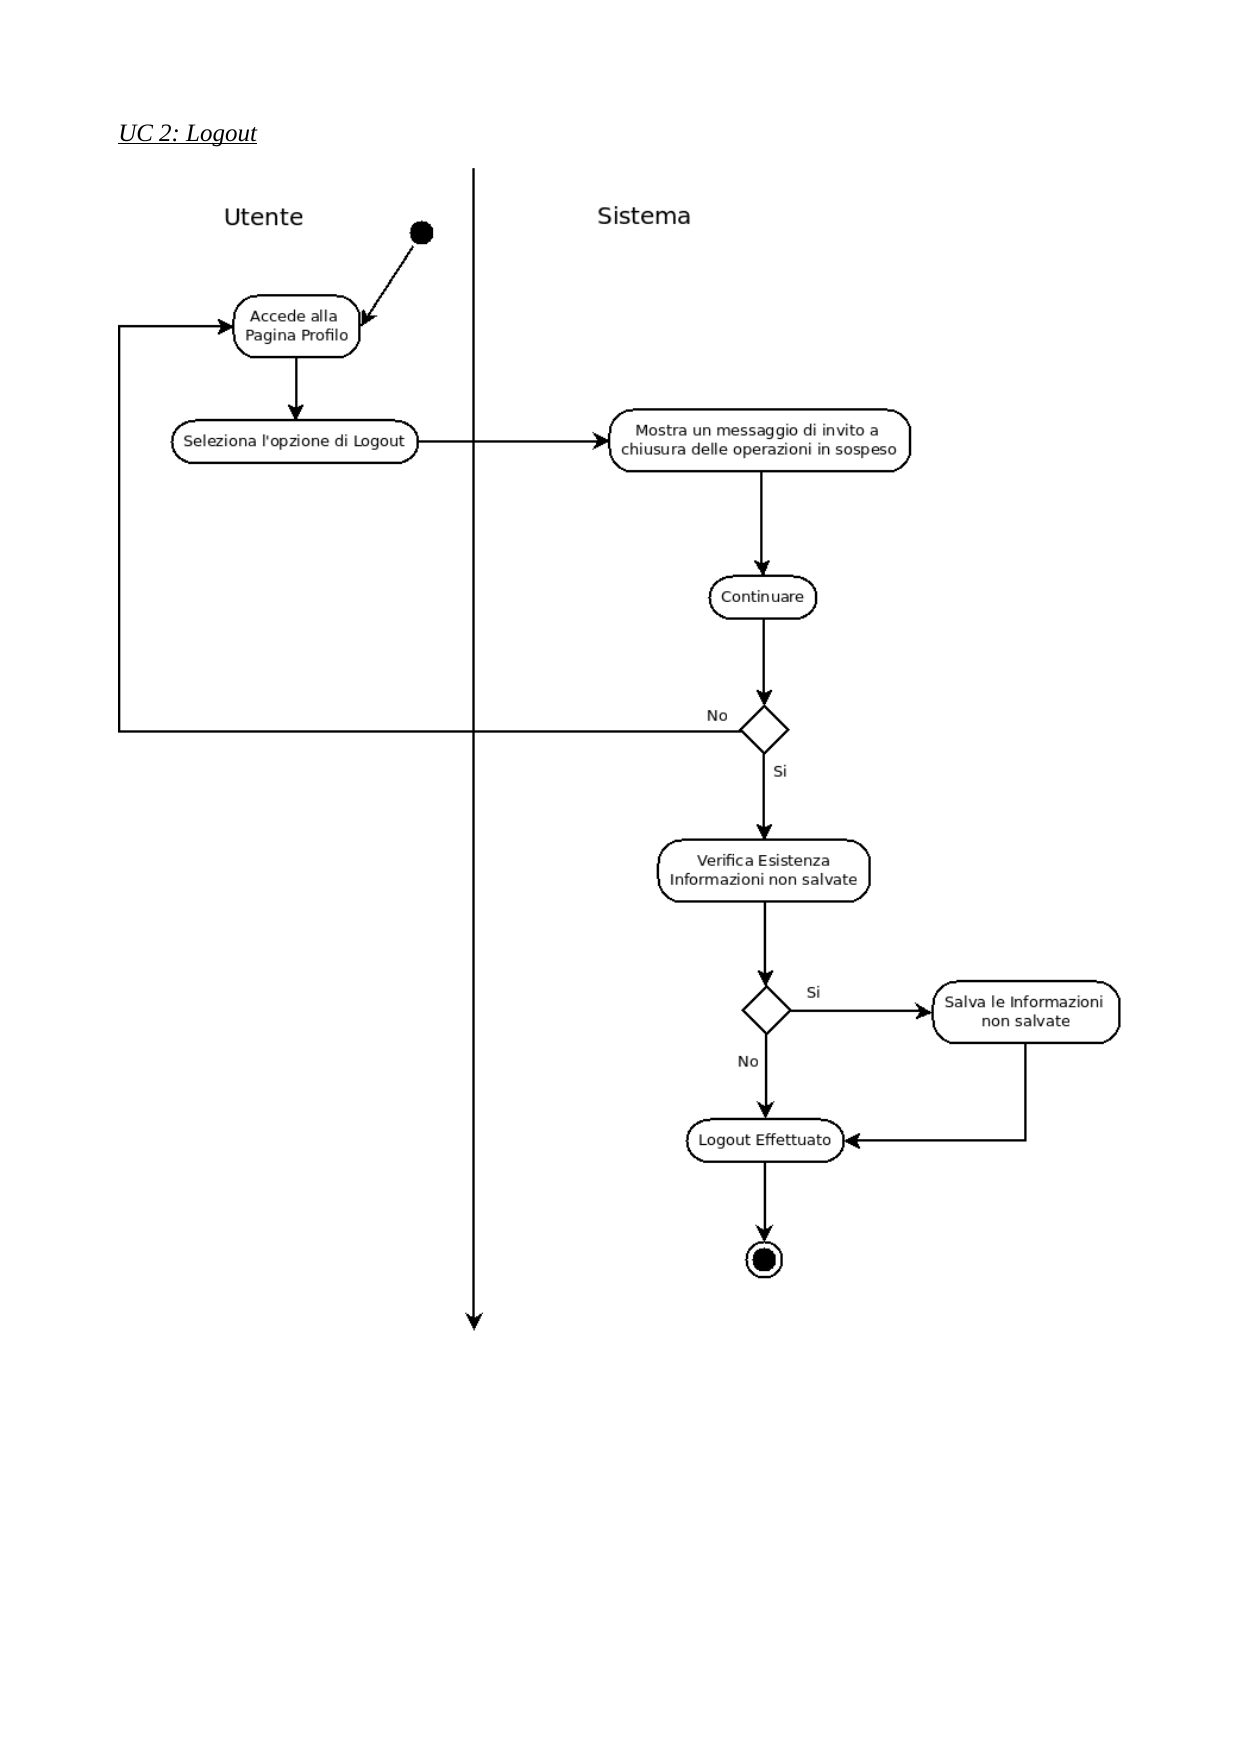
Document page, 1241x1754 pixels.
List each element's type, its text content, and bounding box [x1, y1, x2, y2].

picture [118, 167, 1123, 1333]
text UC 2: Logout [118, 118, 1122, 147]
